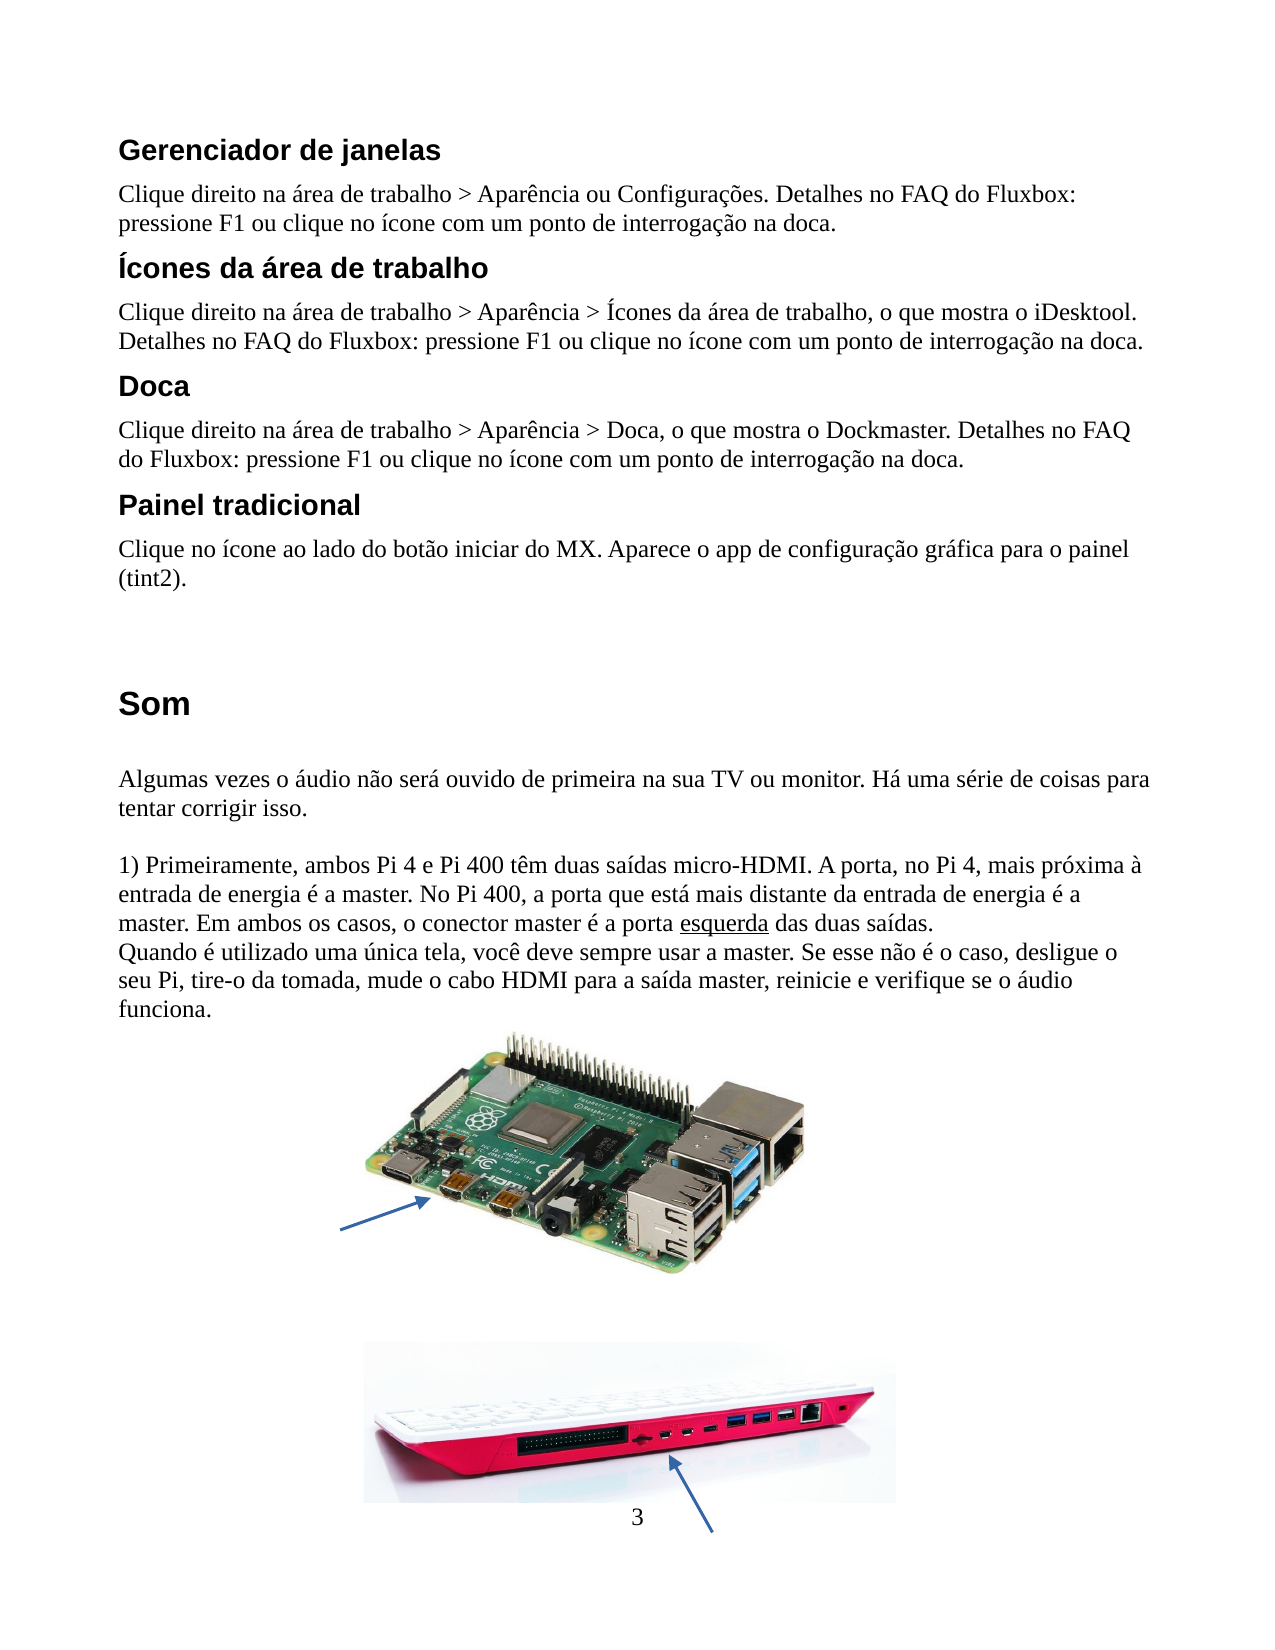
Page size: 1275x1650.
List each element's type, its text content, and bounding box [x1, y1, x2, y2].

subtitle Som [118, 684, 1157, 723]
text Clique direito na área de trabalho > Aparência > Doca, o que mostra o Dockmaster. Detalhes no FAQ do Fluxbox: pressione F1 ou clique no ícone com um ponto de interrogação na doca. [118, 416, 1157, 473]
text Quando é utilizado uma única tela, você deve sempre usar a master. Se esse não é o caso, desligue o seu Pi, tire-o da tomada, mude o cabo HDMI para a saída master, reinicie e verifique se o áudio funciona. [118, 937, 1157, 1023]
picture [363, 1342, 897, 1503]
subtitle Painel tradicional [118, 488, 1157, 521]
picture [365, 1031, 805, 1274]
subtitle Gerenciador de janelas [118, 133, 1157, 166]
text Clique no ícone ao lado do botão iniciar do MX. Aparece o app de configuração gráfica para o painel (tint2). [118, 534, 1157, 591]
subtitle Ícones da área de trabalho [118, 251, 1157, 285]
text 1) Primeiramente, ambos Pi 4 e Pi 400 têm duas saídas micro-HDMI. A porta, no Pi 4, mais próxima à entrada de energia é a master. No Pi 400, a porta que está mais distante da entrada de energia é a master. Em ambos os casos, o conector master é a porta esquerda das duas saídas. [118, 850, 1157, 937]
subtitle Doca [118, 369, 1157, 403]
text Algumas vezes o áudio não será ouvido de primeira na sua TV ou monitor. Há uma série de coisas para tentar corrigir isso. [118, 764, 1157, 822]
text Clique direito na área de trabalho > Aparência > Ícones da área de trabalho, o que mostra o iDesktool. Detalhes no FAQ do Fluxbox: pressione F1 ou clique no ícone com um ponto de interrogação na doca. [118, 297, 1157, 355]
text Clique direito na área de trabalho > Aparência ou Configurações. Detalhes no FAQ do Fluxbox: pressione F1 ou clique no ícone com um ponto de interrogação na doca. [118, 179, 1157, 236]
